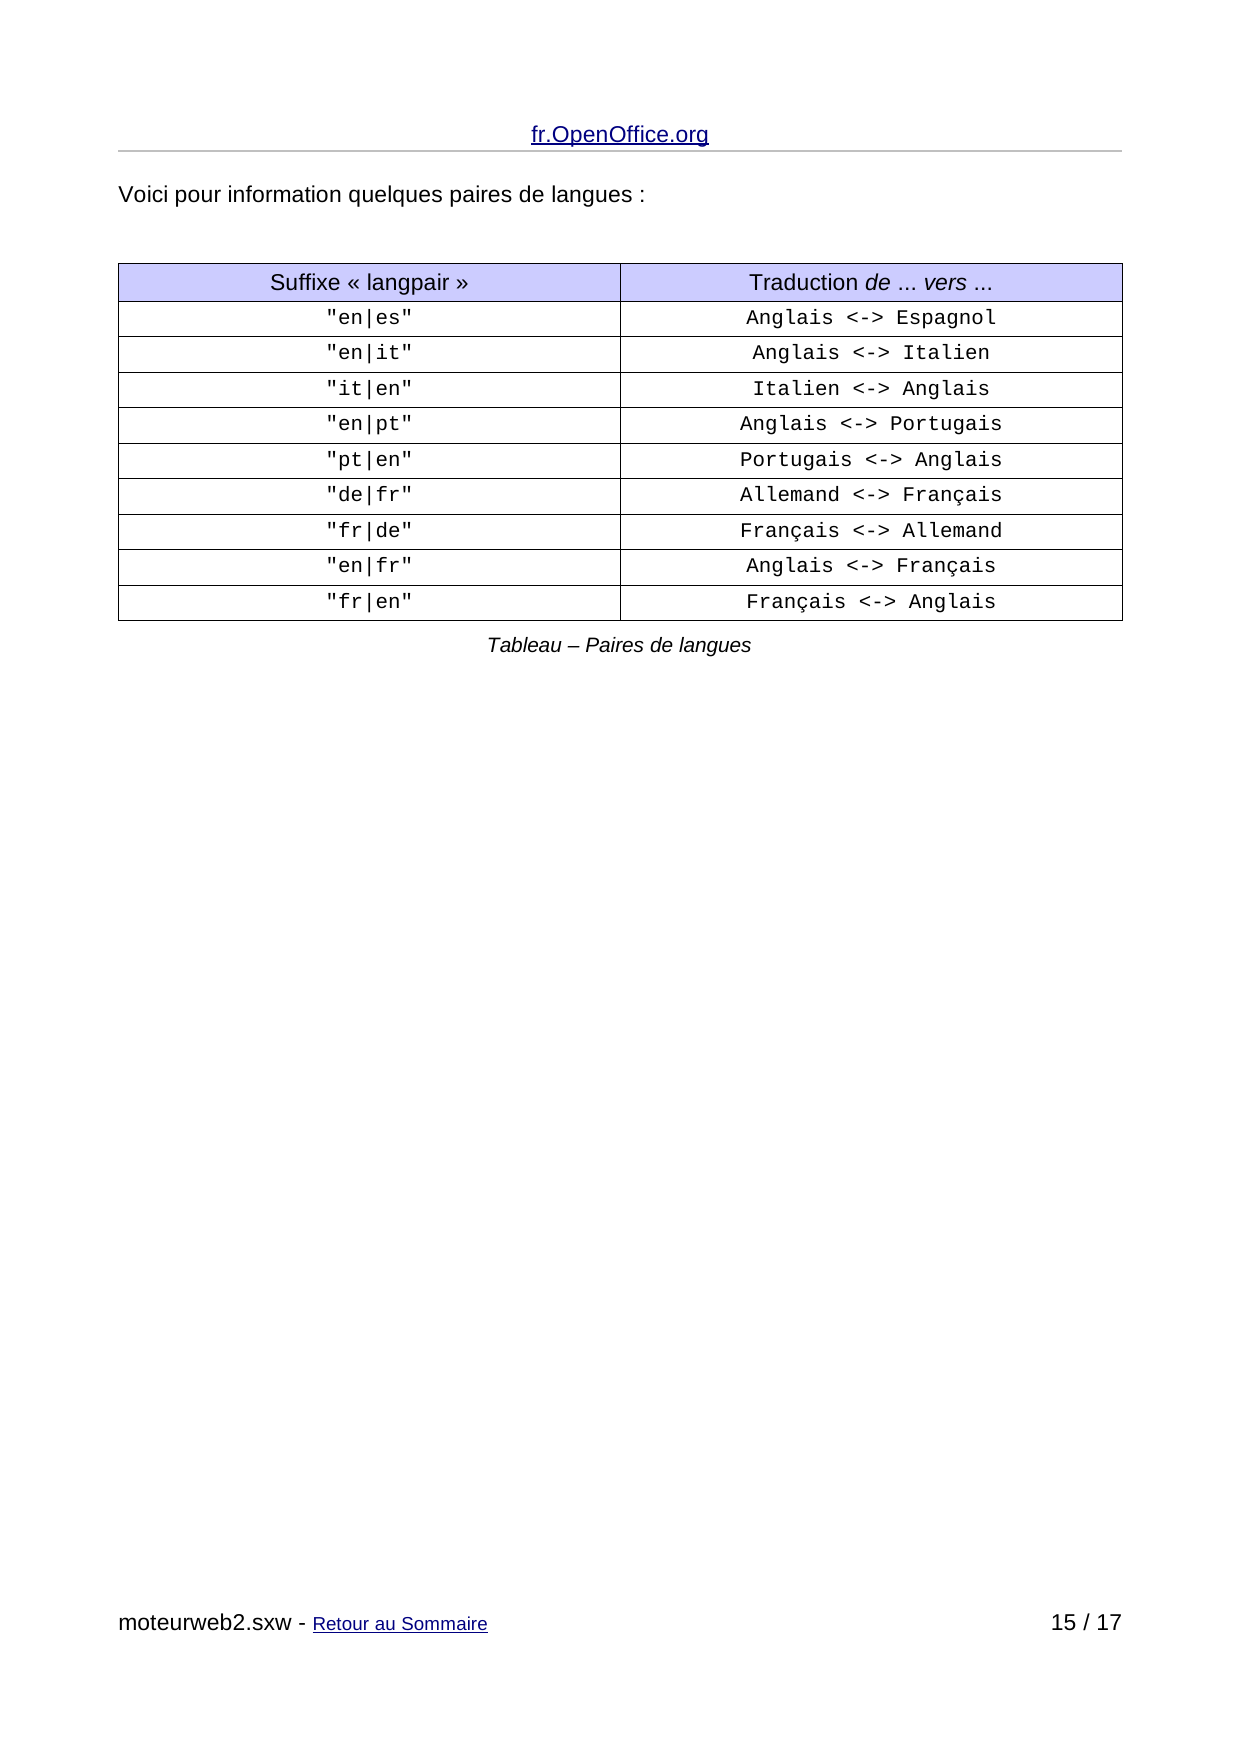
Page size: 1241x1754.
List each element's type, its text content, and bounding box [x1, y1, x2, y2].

table_cell "en|pt" [119, 408, 620, 443]
table_cell "en|es" [119, 302, 620, 336]
table_cell Italien <-> Anglais [621, 373, 1122, 407]
table_header Traduction de ... vers ... [621, 264, 1122, 301]
table_cell "en|it" [119, 337, 620, 372]
table_header Suffixe « langpair » [119, 264, 620, 301]
table_cell "fr|de" [119, 515, 620, 549]
table_cell Allemand <-> Français [621, 479, 1122, 514]
table_cell Anglais <-> Français [621, 550, 1122, 585]
table_cell "pt|en" [119, 444, 620, 478]
table_cell "it|en" [119, 373, 620, 407]
table_cell Anglais <-> Espagnol [621, 302, 1122, 336]
text Voici pour information quelques paires de langues : [118, 182, 1122, 208]
table_cell "en|fr" [119, 550, 620, 585]
table_cell Français <-> Anglais [621, 586, 1122, 620]
table_cell Anglais <-> Portugais [621, 408, 1122, 443]
table_cell "de|fr" [119, 479, 620, 514]
table_cell "fr|en" [119, 586, 620, 620]
text Tableau – Paires de langues [118, 633, 1122, 657]
table_cell Portugais <-> Anglais [621, 444, 1122, 478]
table_cell Français <-> Allemand [621, 515, 1122, 549]
table_cell Anglais <-> Italien [621, 337, 1122, 372]
